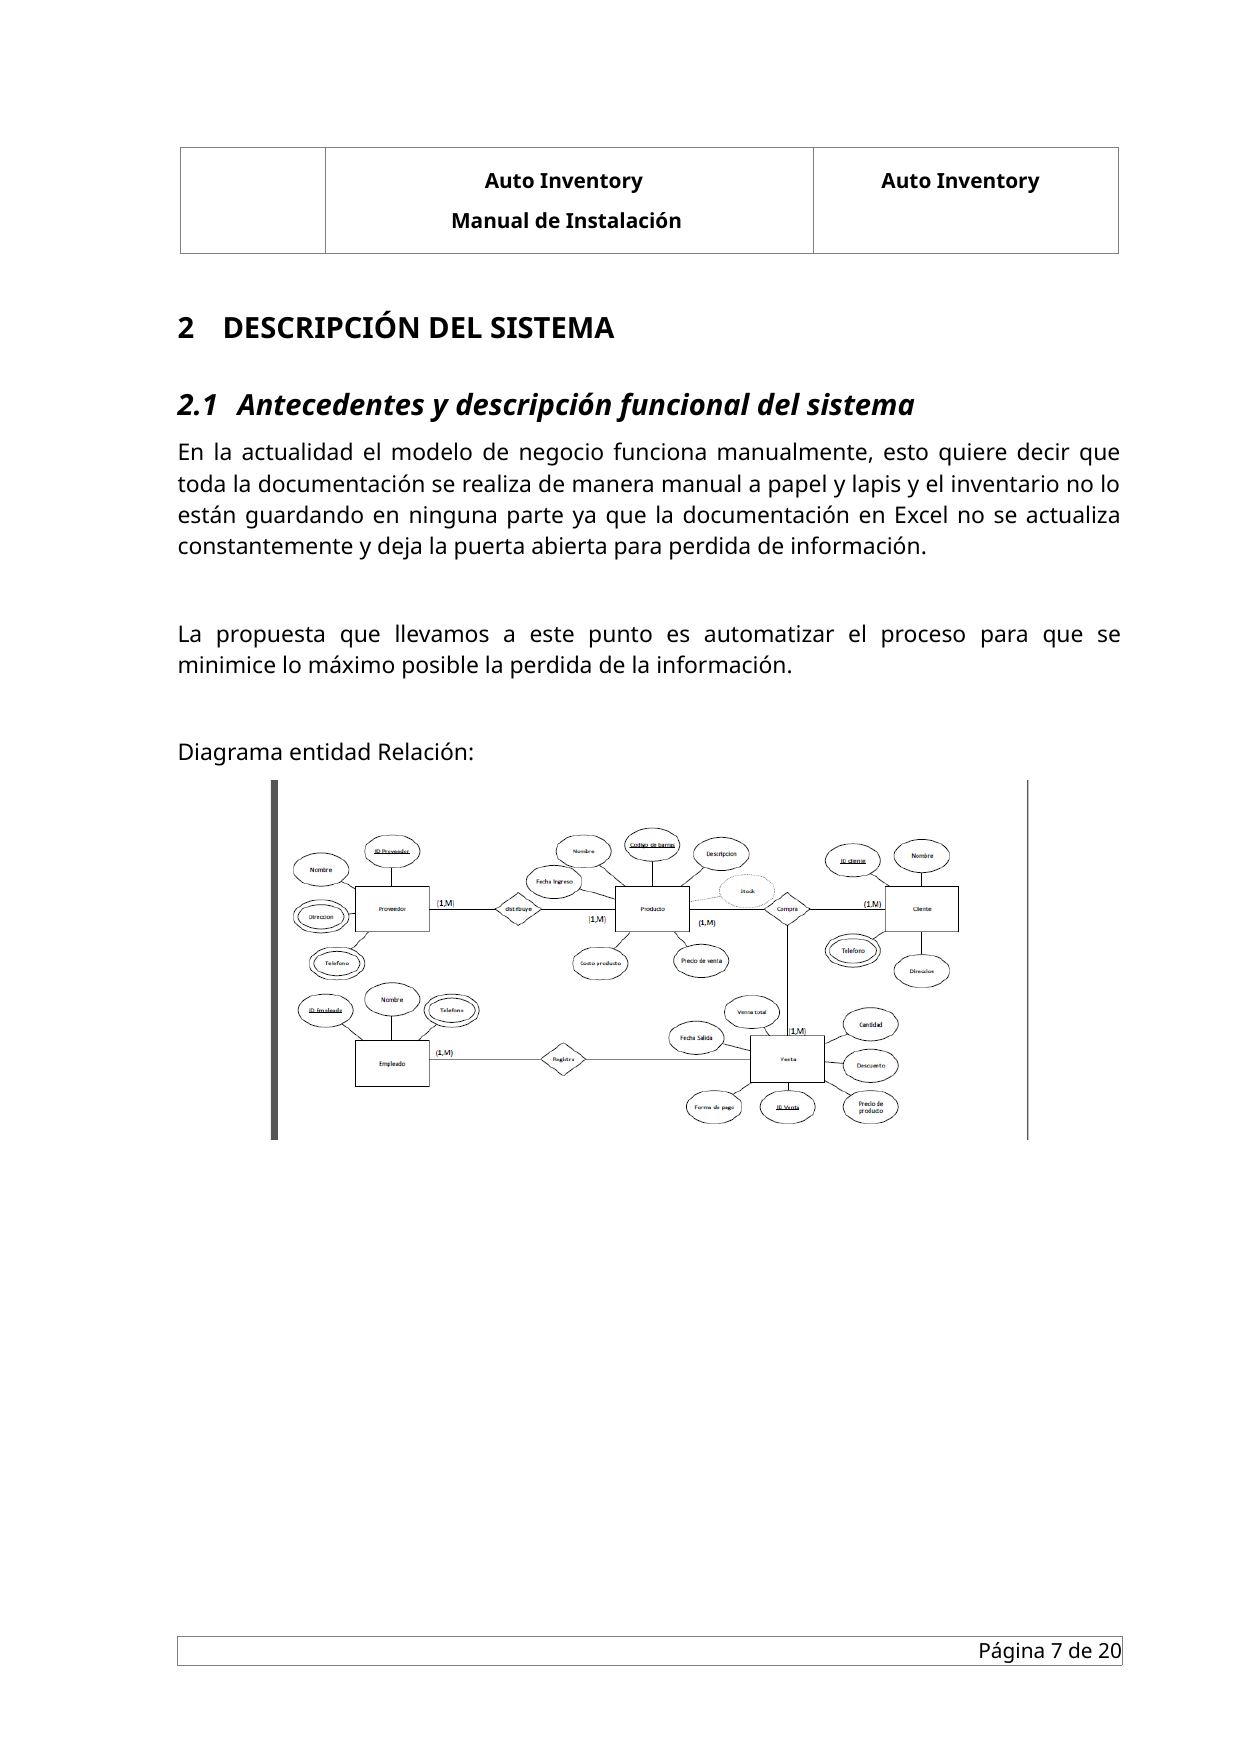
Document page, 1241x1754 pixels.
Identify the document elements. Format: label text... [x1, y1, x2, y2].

subtitle Antecedentes y descripción funcional del sistema [177, 384, 1122, 424]
text Diagrama entidad Relación: [177, 736, 1122, 768]
text En la actualidad el modelo de negocio funciona manualmente, esto quiere decir que toda la documentación se realiza de manera manual a papel y lapis y el inventario no lo están guardando en ninguna parte ya que la documentación en Excel no se actualiza constantemente y deja la puerta abierta para perdida de información. [177, 436, 1122, 561]
subtitle DESCRIPCIÓN DEL SISTEMA [177, 307, 1122, 347]
text La propuesta que llevamos a este punto es automatizar el proceso para que se minimice lo máximo posible la perdida de la información. [177, 618, 1122, 680]
